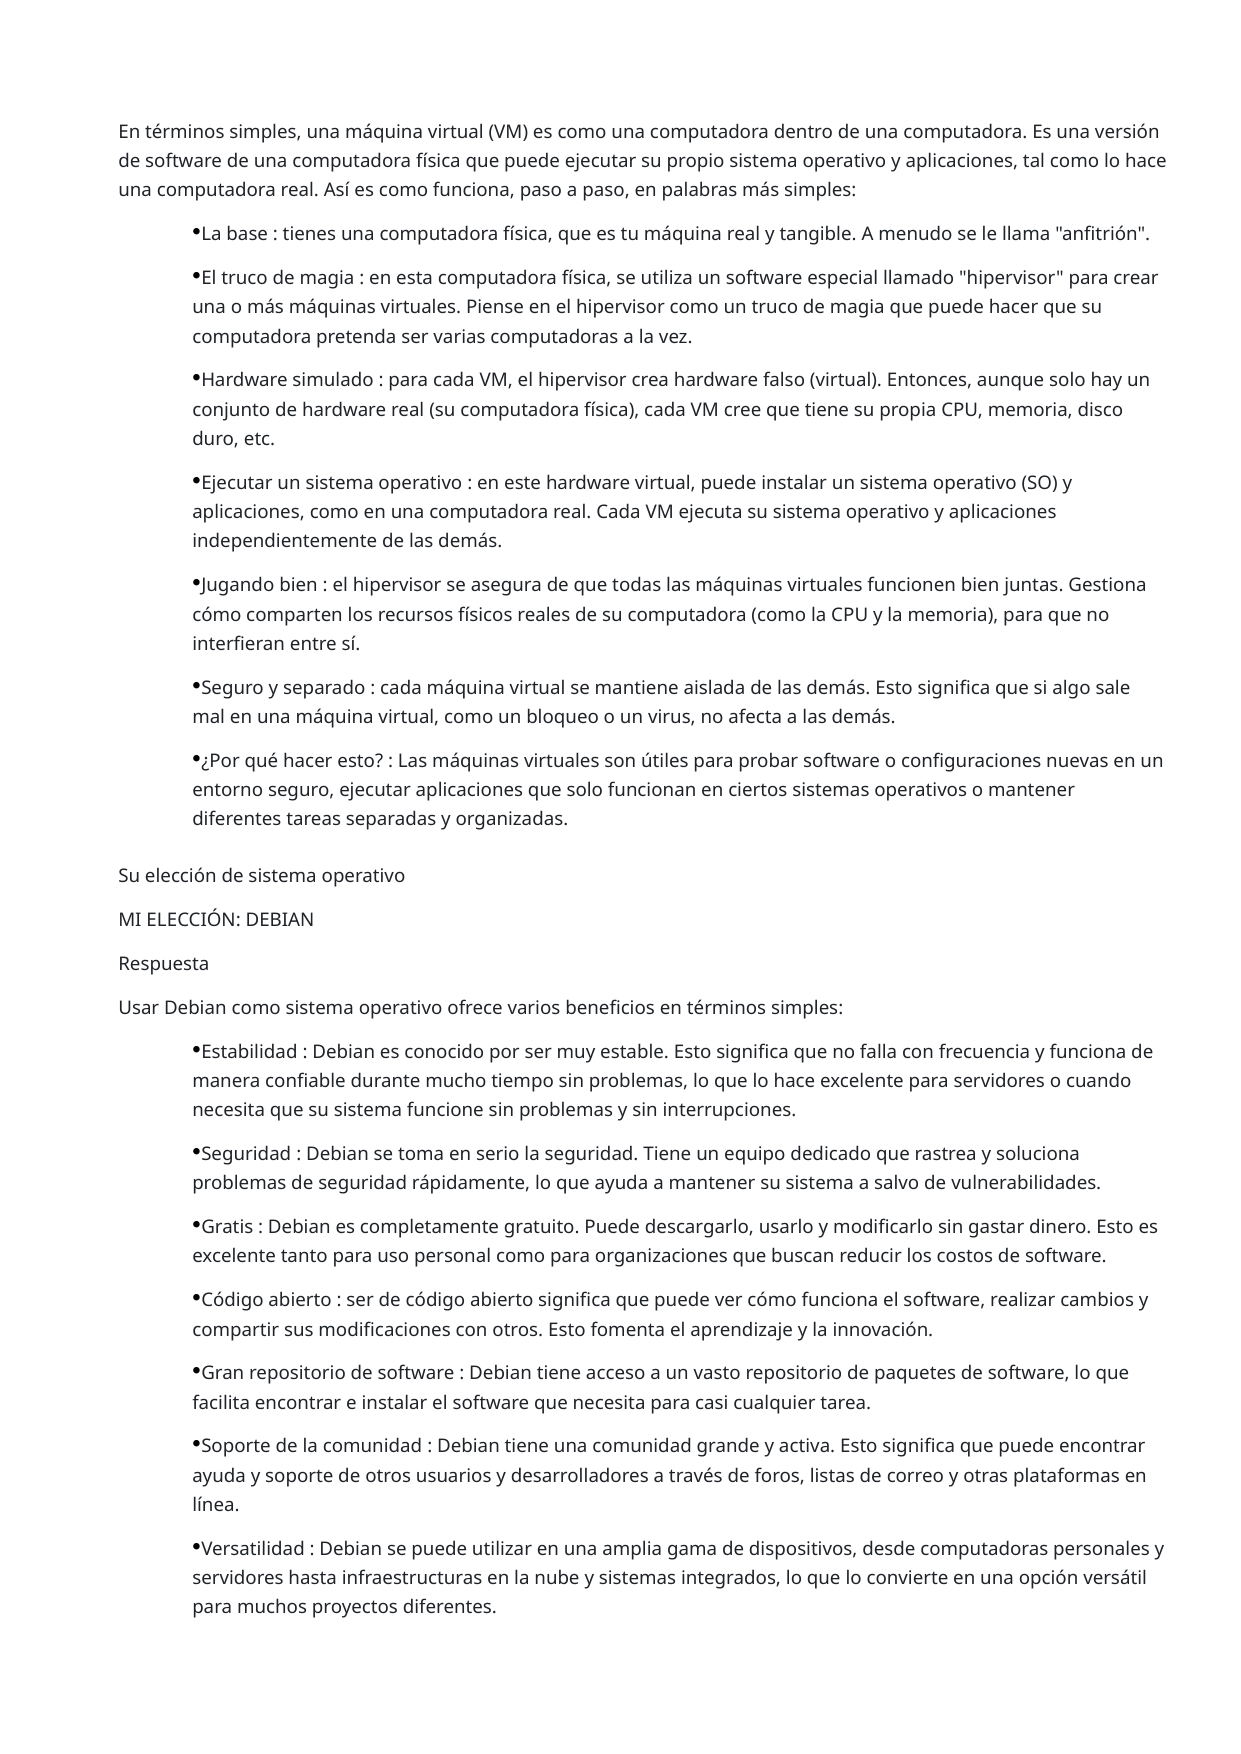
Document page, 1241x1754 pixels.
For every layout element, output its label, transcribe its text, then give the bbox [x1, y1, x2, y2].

text MI ELECCIÓN: DEBIAN [118, 906, 1168, 932]
list Hardware simulado : para cada VM, el hipervisor crea hardware falso (virtual). Entonces, aunque solo hay un conjunto de hardware real (su computadora física), cada VM cree que tiene su propia CPU, memoria, disco duro, etc. [118, 367, 1168, 451]
list Seguro y separado : cada máquina virtual se mantiene aislada de las demás. Esto significa que si algo sale mal en una máquina virtual, como un bloqueo o un virus, no afecta a las demás. [118, 674, 1168, 729]
list Versatilidad : Debian se puede utilizar en una amplia gama de dispositivos, desde computadoras personales y servidores hasta infraestructuras en la nube y sistemas integrados, lo que lo convierte en una opción versátil para muchos proyectos diferentes. [118, 1535, 1168, 1619]
text Respuesta [118, 950, 1168, 976]
list La base : tienes una computadora física, que es tu máquina real y tangible. A menudo se le llama "anfitrión". [118, 221, 1168, 246]
list Jugando bien : el hipervisor se asegura de que todas las máquinas virtuales funcionen bien juntas. Gestiona cómo comparten los recursos físicos reales de su computadora (como la CPU y la memoria), para que no interfieran entre sí. [118, 572, 1168, 656]
list Estabilidad : Debian es conocido por ser muy estable. Esto significa que no falla con frecuencia y funciona de manera confiable durante mucho tiempo sin problemas, lo que lo hace excelente para servidores o cuando necesita que su sistema funcione sin problemas y sin interrupciones. [118, 1038, 1168, 1122]
list Gran repositorio de software : Debian tiene acceso a un vasto repositorio de paquetes de software, lo que facilita encontrar e instalar el software que necesita para casi cualquier tarea. [118, 1360, 1168, 1414]
list Soporte de la comunidad : Debian tiene una comunidad grande y activa. Esto significa que puede encontrar ayuda y soporte de otros usuarios y desarrolladores a través de foros, listas de correo y otras plataformas en línea. [118, 1433, 1168, 1517]
list ¿Por qué hacer esto? : Las máquinas virtuales son útiles para probar software o configuraciones nuevas en un entorno seguro, ejecutar aplicaciones que solo funcionan en ciertos sistemas operativos o mantener diferentes tareas separadas y organizadas. [118, 747, 1168, 831]
list Seguridad : Debian se toma en serio la seguridad. Tiene un equipo dedicado que rastrea y soluciona problemas de seguridad rápidamente, lo que ayuda a mantener su sistema a salvo de vulnerabilidades. [118, 1140, 1168, 1195]
list Ejecutar un sistema operativo : en este hardware virtual, puede instalar un sistema operativo (SO) y aplicaciones, como en una computadora real. Cada VM ejecuta su sistema operativo y aplicaciones independientemente de las demás. [118, 469, 1168, 553]
text En términos simples, una máquina virtual (VM) es como una computadora dentro de una computadora. Es una versión de software de una computadora física que puede ejecutar su propio sistema operativo y aplicaciones, tal como lo hace una computadora real. Así es como funciona, paso a paso, en palabras más simples: [118, 118, 1168, 202]
subtitle Su elección de sistema operativo [118, 862, 1168, 887]
list Código abierto : ser de código abierto significa que puede ver cómo funciona el software, realizar cambios y compartir sus modificaciones con otros. Esto fomenta el aprendizaje y la innovación. [118, 1287, 1168, 1341]
list Gratis : Debian es completamente gratuito. Puede descargarlo, usarlo y modificarlo sin gastar dinero. Esto es excelente tanto para uso personal como para organizaciones que buscan reducir los costos de software. [118, 1213, 1168, 1268]
list El truco de magia : en esta computadora física, se utiliza un software especial llamado "hipervisor" para crear una o más máquinas virtuales. Piense en el hipervisor como un truco de magia que puede hacer que su computadora pretenda ser varias computadoras a la vez. [118, 264, 1168, 348]
text Usar Debian como sistema operativo ofrece varios beneficios en términos simples: [118, 994, 1168, 1019]
